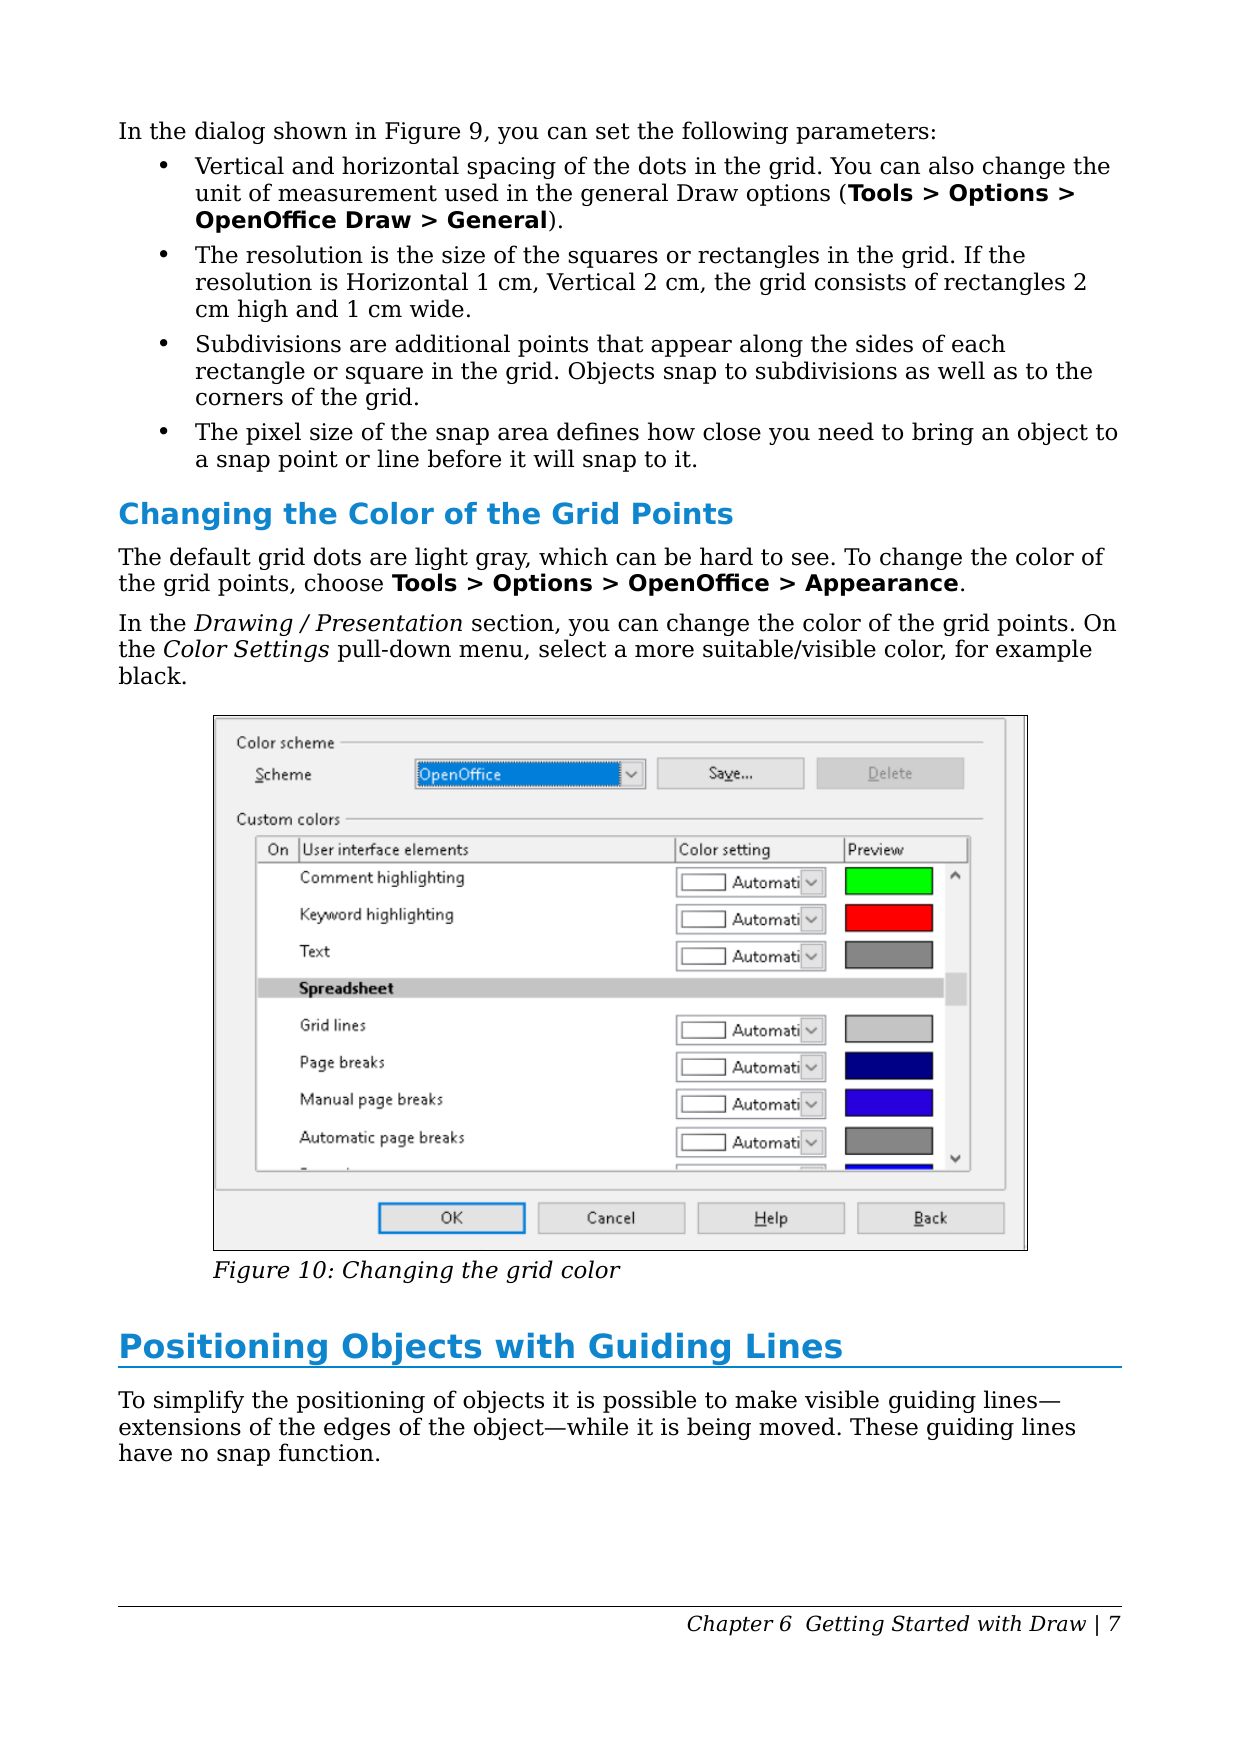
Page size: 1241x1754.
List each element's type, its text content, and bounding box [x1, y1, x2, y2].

text The default grid dots are light gray, which can be hard to see. To change the color of the grid points, choose Tools > Options > OpenOffice > Appearance. [118, 544, 1122, 597]
text Figure 10: Changing the grid color [213, 1257, 1027, 1284]
list In the dialog shown in Figure 9, you can set the following parameters: [118, 118, 1122, 145]
text In the Drawing / Presentation section, you can change the color of the grid points. On the Color Settings pull-down menu, select a more suitable/visible color, for example black. [118, 610, 1122, 690]
picture [214, 716, 1027, 1250]
subtitle Changing the Color of the Grid Points [118, 497, 1122, 531]
text To simplify the positioning of objects it is possible to make visible guiding lines—extensions of the edges of the object—while it is being moved. These guiding lines have no snap function. [118, 1387, 1122, 1467]
list Subdivisions are additional points that appear along the sides of each rectangle or square in the grid. Objects snap to subdivisions as well as to the corners of the grid. [156, 329, 1122, 411]
subtitle Positioning Objects with Guiding Lines [118, 1327, 1122, 1366]
list The pixel size of the snap area defines how close you need to bring an object to a snap point or line before it will snap to it. [156, 417, 1122, 473]
list Vertical and horizontal spacing of the dots in the grid. You can also change the unit of measurement used in the general Draw options (Tools > Options > OpenOffice Draw > General). [156, 151, 1122, 234]
list The resolution is the size of the squares or rectangles in the grid. If the resolution is Horizontal 1 cm, Vertical 2 cm, the grid consists of rectangles 2 cm high and 1 cm wide. [156, 240, 1122, 322]
